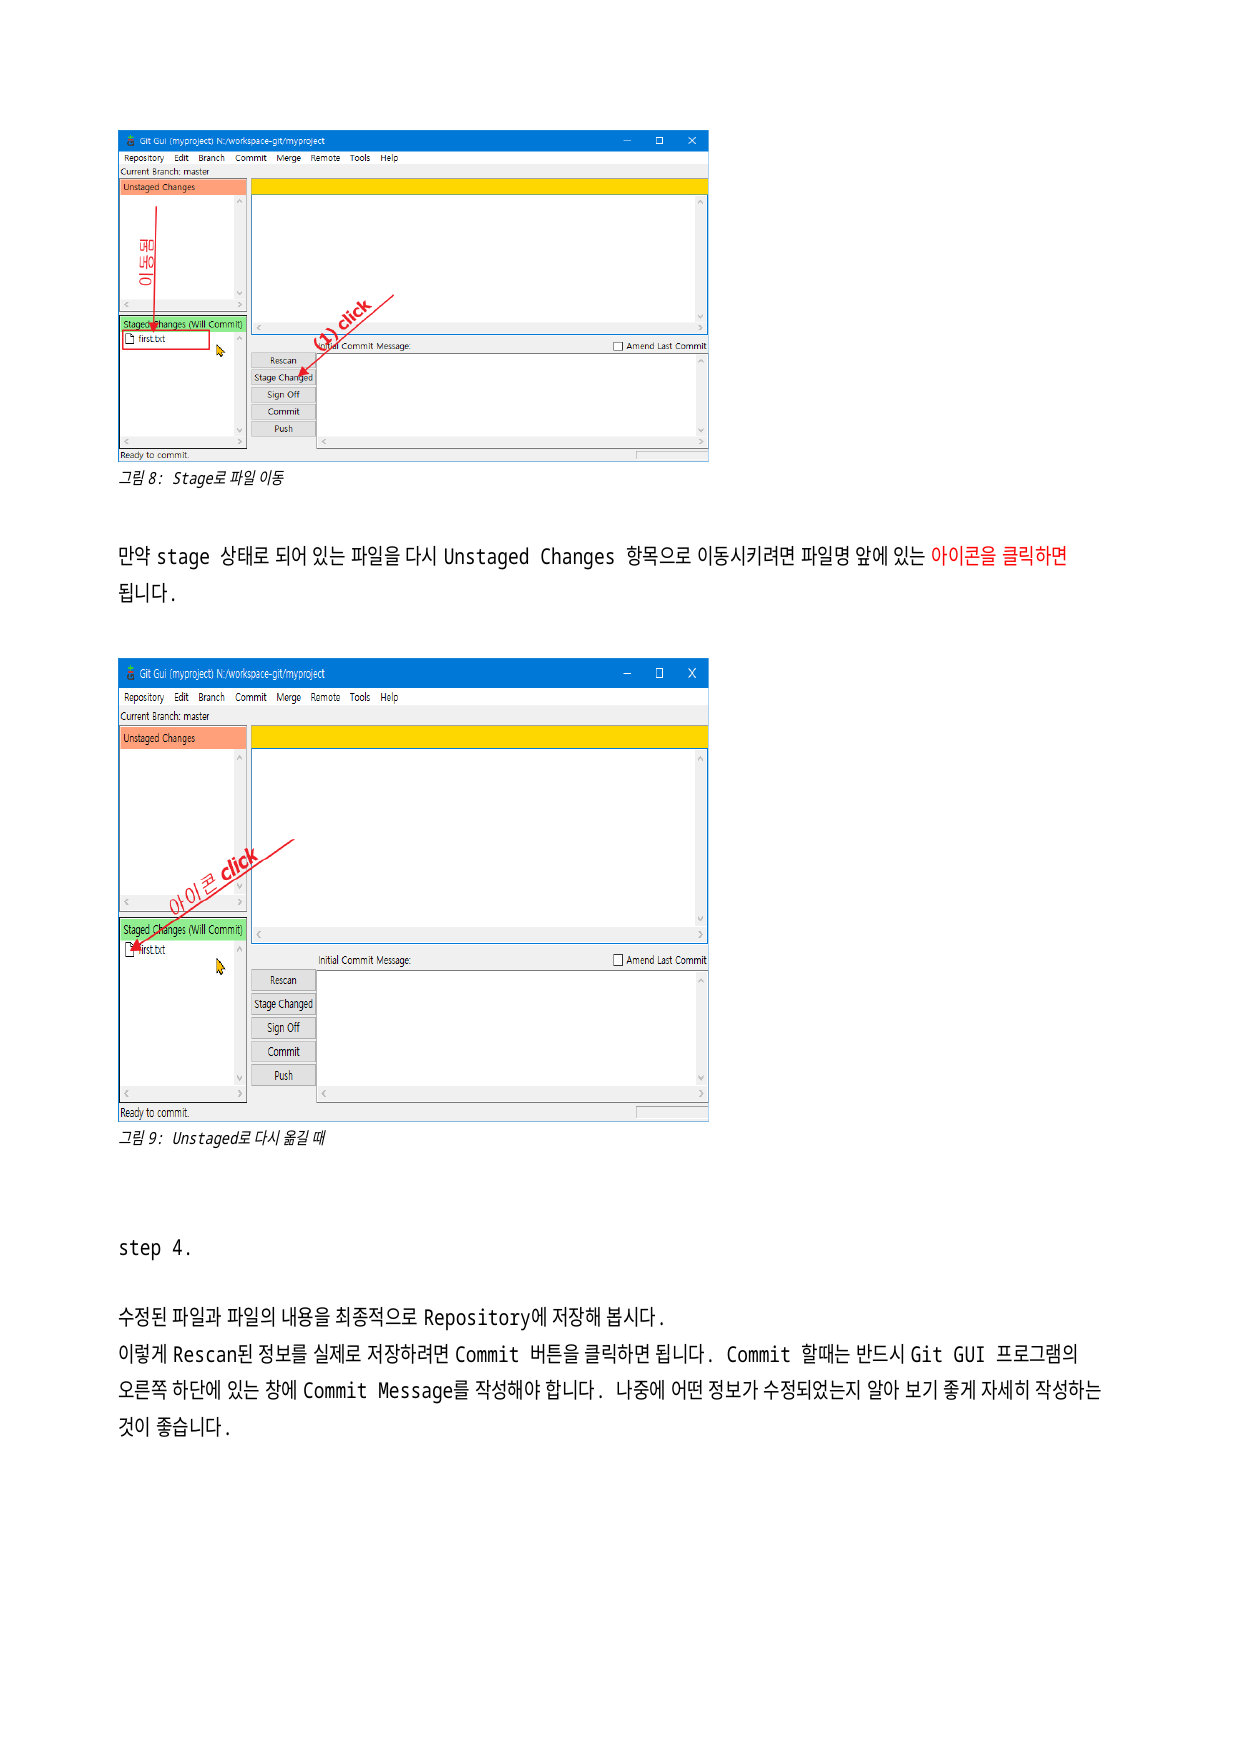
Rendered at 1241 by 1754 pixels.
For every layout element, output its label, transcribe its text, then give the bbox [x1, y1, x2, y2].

picture [118, 658, 709, 1122]
picture [118, 130, 709, 462]
text 그림 8: Stage로 파일 이동 [118, 462, 709, 489]
text 만약 stage 상태로 되어 있는 파일을 다시 Unstaged Changes 항목으로 이동시키려면 파일명 앞에 있는 아이콘을 클릭하면 됩니다. [118, 539, 1122, 607]
text step 4. [118, 1232, 1122, 1262]
text 수정된 파일과 파일의 내용을 최종적으로 Repository에 저장해 봅시다. [118, 1300, 1122, 1332]
text 이렇게 Rescan된 정보를 실제로 저장하려면 Commit 버튼을 클릭하면 됩니다. Commit 할때는 반드시 Git GUI 프로그램의 오른쪽 하단에 있는 창에 Commit Message를 작성해야 합니다. 나중에 어떤 정보가 수정되었는지 알아 보기 좋게 자세히 작성하는 것이 좋습니다. [118, 1337, 1122, 1441]
text 그림 9: Unstaged로 다시 옮길 때 [118, 1122, 709, 1149]
